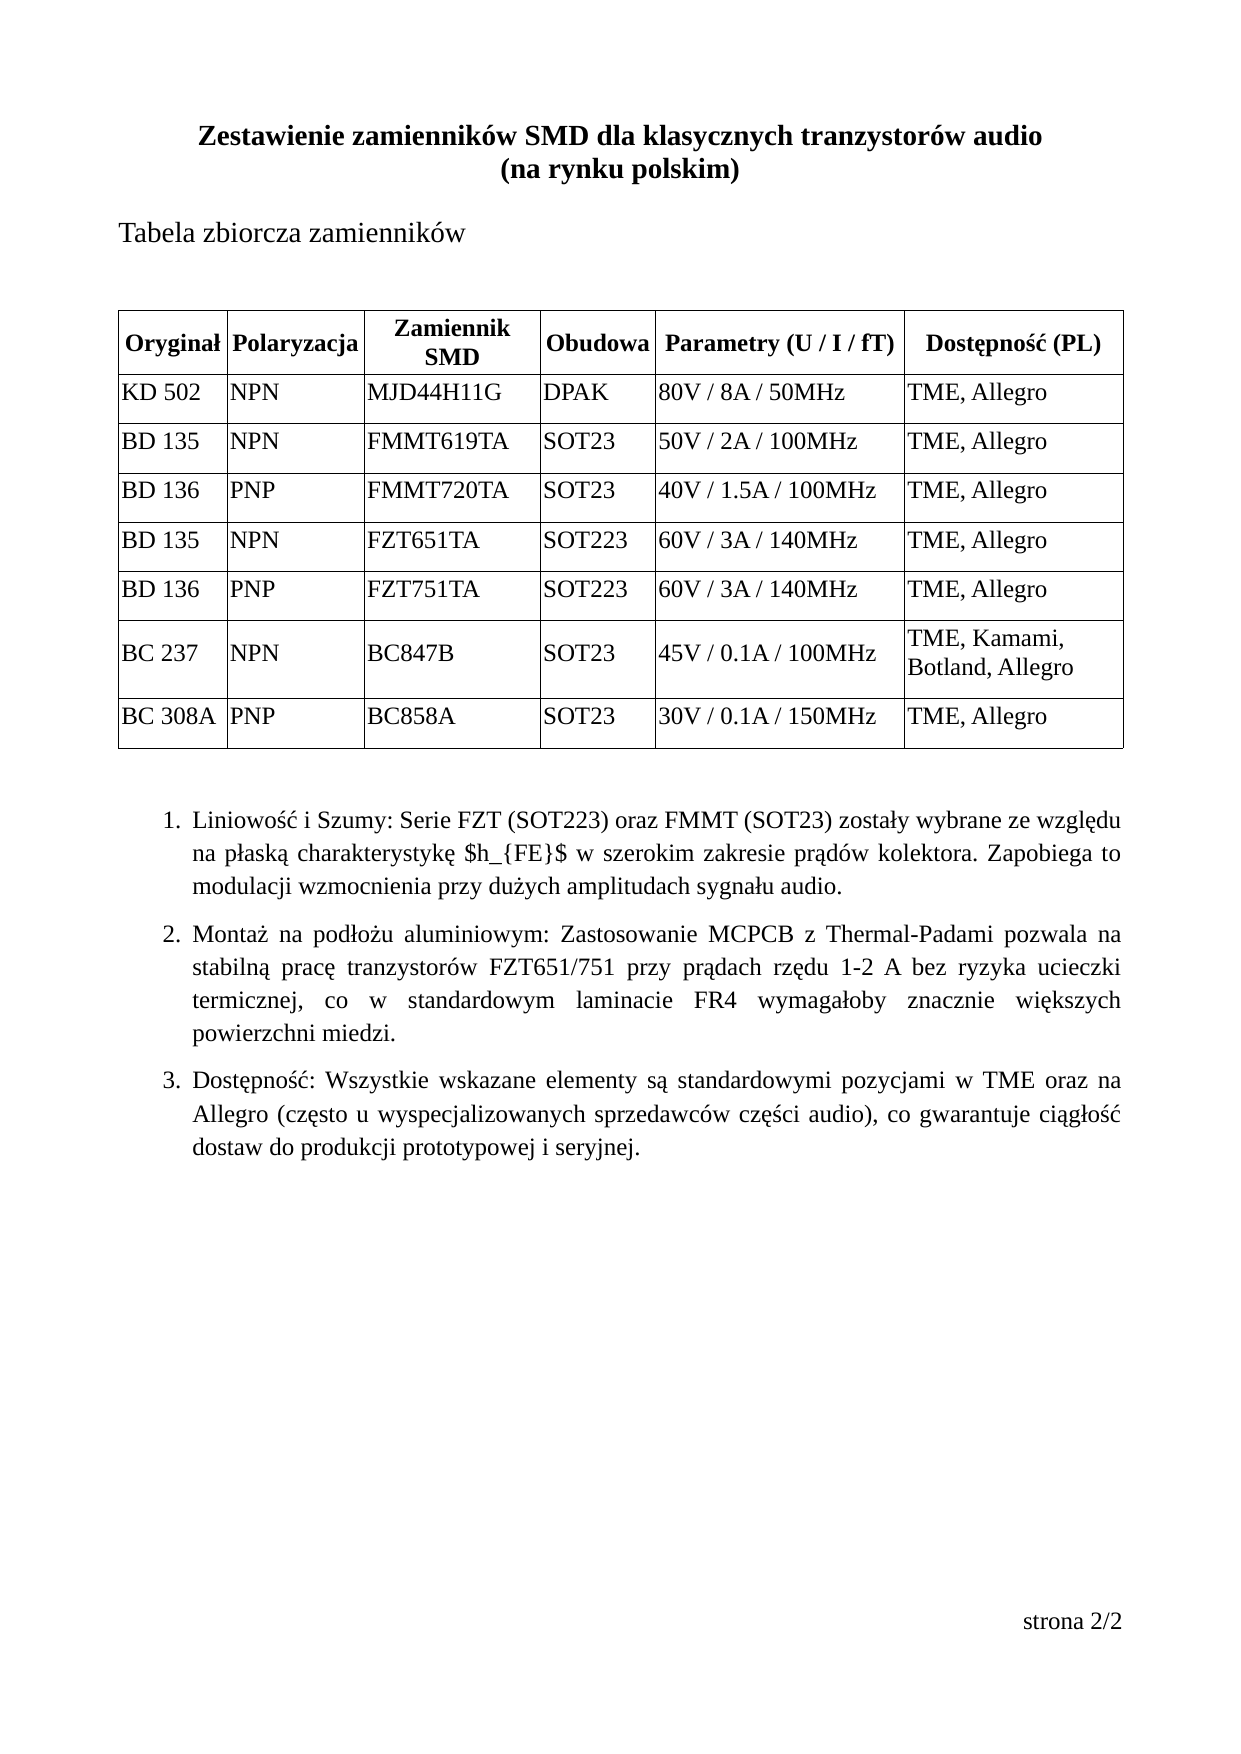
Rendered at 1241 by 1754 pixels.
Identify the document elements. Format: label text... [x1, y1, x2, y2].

table_cell TME, Allegro [905, 572, 1123, 620]
table_cell TME, Kamami, Botland, Allegro [905, 621, 1123, 698]
list Dostępność: Wszystkie wskazane elementy są standardowymi pozycjami w TME oraz na Allegro (często u wyspecjalizowanych sprzedawców części audio), co gwarantuje ciągłość dostaw do produkcji prototypowej i seryjnej. [162, 1066, 1122, 1160]
subtitle Tabela zbiorcza zamienników [118, 215, 1122, 248]
table_cell PNP [228, 572, 364, 620]
table_cell BC 237 [119, 621, 227, 698]
table_cell SOT23 [541, 699, 655, 747]
table_cell 60V / 3A / 140MHz [656, 523, 904, 571]
table_cell 30V / 0.1A / 150MHz [656, 699, 904, 747]
table_cell BC 308A [119, 699, 227, 747]
table_header Obudowa [541, 311, 655, 374]
table_cell BD 135 [119, 424, 227, 472]
table_cell FMMT720TA [365, 474, 540, 522]
table_cell DPAK [541, 375, 655, 423]
table_cell SOT223 [541, 523, 655, 571]
table_cell TME, Allegro [905, 474, 1123, 522]
table_cell BD 136 [119, 474, 227, 522]
table_cell PNP [228, 699, 364, 747]
table_cell SOT223 [541, 572, 655, 620]
table_cell 60V / 3A / 140MHz [656, 572, 904, 620]
table_cell FZT751TA [365, 572, 540, 620]
table_cell 50V / 2A / 100MHz [656, 424, 904, 472]
table_cell NPN [228, 621, 364, 698]
table_cell SOT23 [541, 474, 655, 522]
table_cell 40V / 1.5A / 100MHz [656, 474, 904, 522]
table_cell BD 135 [119, 523, 227, 571]
table_cell 80V / 8A / 50MHz [656, 375, 904, 423]
table_cell 45V / 0.1A / 100MHz [656, 621, 904, 698]
table_cell NPN [228, 523, 364, 571]
table_header Zamiennik SMD [365, 311, 540, 374]
table_cell BC858A [365, 699, 540, 747]
table_cell TME, Allegro [905, 424, 1123, 472]
table_cell BC847B [365, 621, 540, 698]
table_cell KD 502 [119, 375, 227, 423]
list Montaż na podłożu aluminiowym: Zastosowanie MCPCB z Thermal-Padami pozwala na stabilną pracę tranzystorów FZT651/751 przy prądach rzędu 1-2 A bez ryzyka ucieczki termicznej, co w standardowym laminacie FR4 wymagałoby znacznie większych powierzchni miedzi. [162, 919, 1122, 1047]
table_header Polaryzacja [228, 311, 364, 374]
table_cell PNP [228, 474, 364, 522]
table_cell MJD44H11G [365, 375, 540, 423]
table_cell FMMT619TA [365, 424, 540, 472]
table_cell SOT23 [541, 424, 655, 472]
table_cell TME, Allegro [905, 523, 1123, 571]
table_cell TME, Allegro [905, 375, 1123, 423]
table_cell BD 136 [119, 572, 227, 620]
table_header Parametry (U / I / fT​) [656, 311, 904, 374]
table_header Dostępność (PL) [905, 311, 1123, 374]
table_cell NPN [228, 424, 364, 472]
list Liniowość i Szumy: Serie FZT (SOT223) oraz FMMT (SOT23) zostały wybrane ze względu na płaską charakterystykę $h_{FE}$ w szerokim zakresie prądów kolektora. Zapobiega to modulacji wzmocnienia przy dużych amplitudach sygnału audio. [162, 805, 1122, 900]
table_cell FZT651TA [365, 523, 540, 571]
table_cell TME, Allegro [905, 699, 1123, 747]
table_header Oryginał [119, 311, 227, 374]
table_cell SOT23 [541, 621, 655, 698]
table_cell NPN [228, 375, 364, 423]
